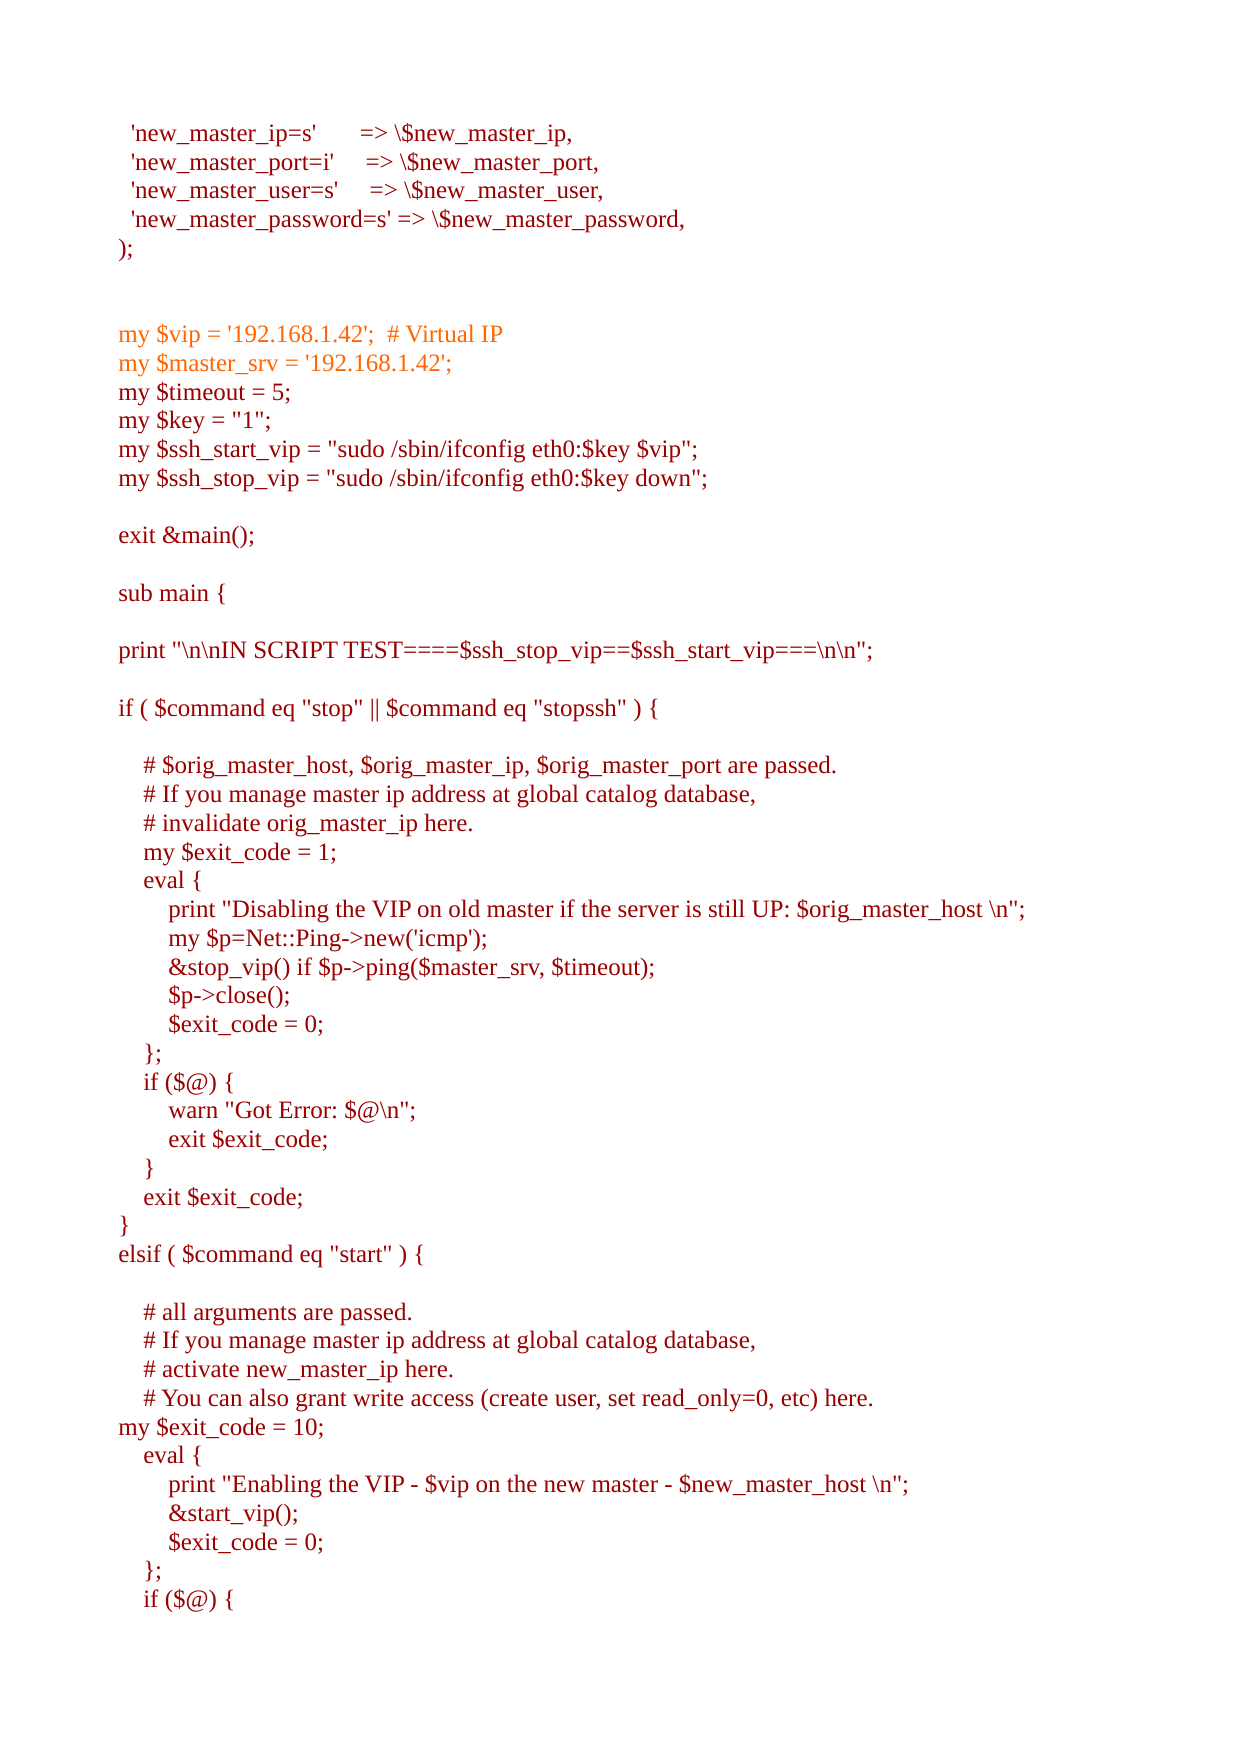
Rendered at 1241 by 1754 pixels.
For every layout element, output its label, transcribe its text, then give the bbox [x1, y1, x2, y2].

text # all arguments are passed. [118, 1297, 1122, 1326]
text # If you manage master ip address at global catalog database, [118, 779, 1122, 808]
text exit $exit_code; [118, 1182, 1122, 1211]
text $exit_code = 0; [118, 1009, 1122, 1038]
text }; [118, 1556, 1122, 1584]
text 'new_master_ip=s' => \$new_master_ip, [118, 118, 1122, 147]
text # invalidate orig_master_ip here. [118, 808, 1122, 837]
text eval { [118, 1441, 1122, 1469]
text if ($@) { [118, 1067, 1122, 1096]
text ); [118, 233, 1122, 262]
text print "\n\nIN SCRIPT TEST====$ssh_stop_vip==$ssh_start_vip===\n\n"; [118, 636, 1122, 664]
text my $ssh_start_vip = "sudo /sbin/ifconfig eth0:$key $vip"; [118, 434, 1122, 463]
text $p->close(); [118, 981, 1122, 1009]
text &stop_vip() if $p->ping($master_srv, $timeout); [118, 952, 1122, 981]
text my $timeout = 5; [118, 377, 1122, 406]
text }; [118, 1038, 1122, 1067]
text print "Disabling the VIP on old master if the server is still UP: $orig_master_host \n"; [118, 894, 1122, 923]
text # activate new_master_ip here. [118, 1354, 1122, 1383]
text exit &main(); [118, 521, 1122, 549]
text my $key = "1"; [118, 406, 1122, 434]
text warn "Got Error: $@\n"; [118, 1096, 1122, 1124]
text my $p=Net::Ping->new('icmp'); [118, 923, 1122, 952]
text # You can also grant write access (create user, set read_only=0, etc) here. [118, 1383, 1122, 1412]
text # If you manage master ip address at global catalog database, [118, 1326, 1122, 1354]
text elsif ( $command eq "start" ) { [118, 1239, 1122, 1268]
text eval { [118, 866, 1122, 894]
text my $exit_code = 10; [118, 1412, 1122, 1441]
text 'new_master_user=s' => \$new_master_user, [118, 176, 1122, 204]
text 'new_master_password=s' => \$new_master_password, [118, 204, 1122, 233]
text my $ssh_stop_vip = "sudo /sbin/ifconfig eth0:$key down"; [118, 463, 1122, 492]
text 'new_master_port=i' => \$new_master_port, [118, 147, 1122, 176]
text print "Enabling the VIP - $vip on the new master - $new_master_host \n"; [118, 1469, 1122, 1498]
text } [118, 1153, 1122, 1182]
text my $vip = '192.168.1.42'; # Virtual IP [118, 319, 1122, 348]
text &start_vip(); [118, 1498, 1122, 1527]
text } [118, 1211, 1122, 1239]
text exit $exit_code; [118, 1124, 1122, 1153]
text $exit_code = 0; [118, 1527, 1122, 1556]
text if ($@) { [118, 1584, 1122, 1613]
text sub main { [118, 578, 1122, 607]
text my $exit_code = 1; [118, 837, 1122, 866]
text if ( $command eq "stop" || $command eq "stopssh" ) { [118, 693, 1122, 722]
text # $orig_master_host, $orig_master_ip, $orig_master_port are passed. [118, 751, 1122, 779]
text my $master_srv = '192.168.1.42'; [118, 348, 1122, 377]
